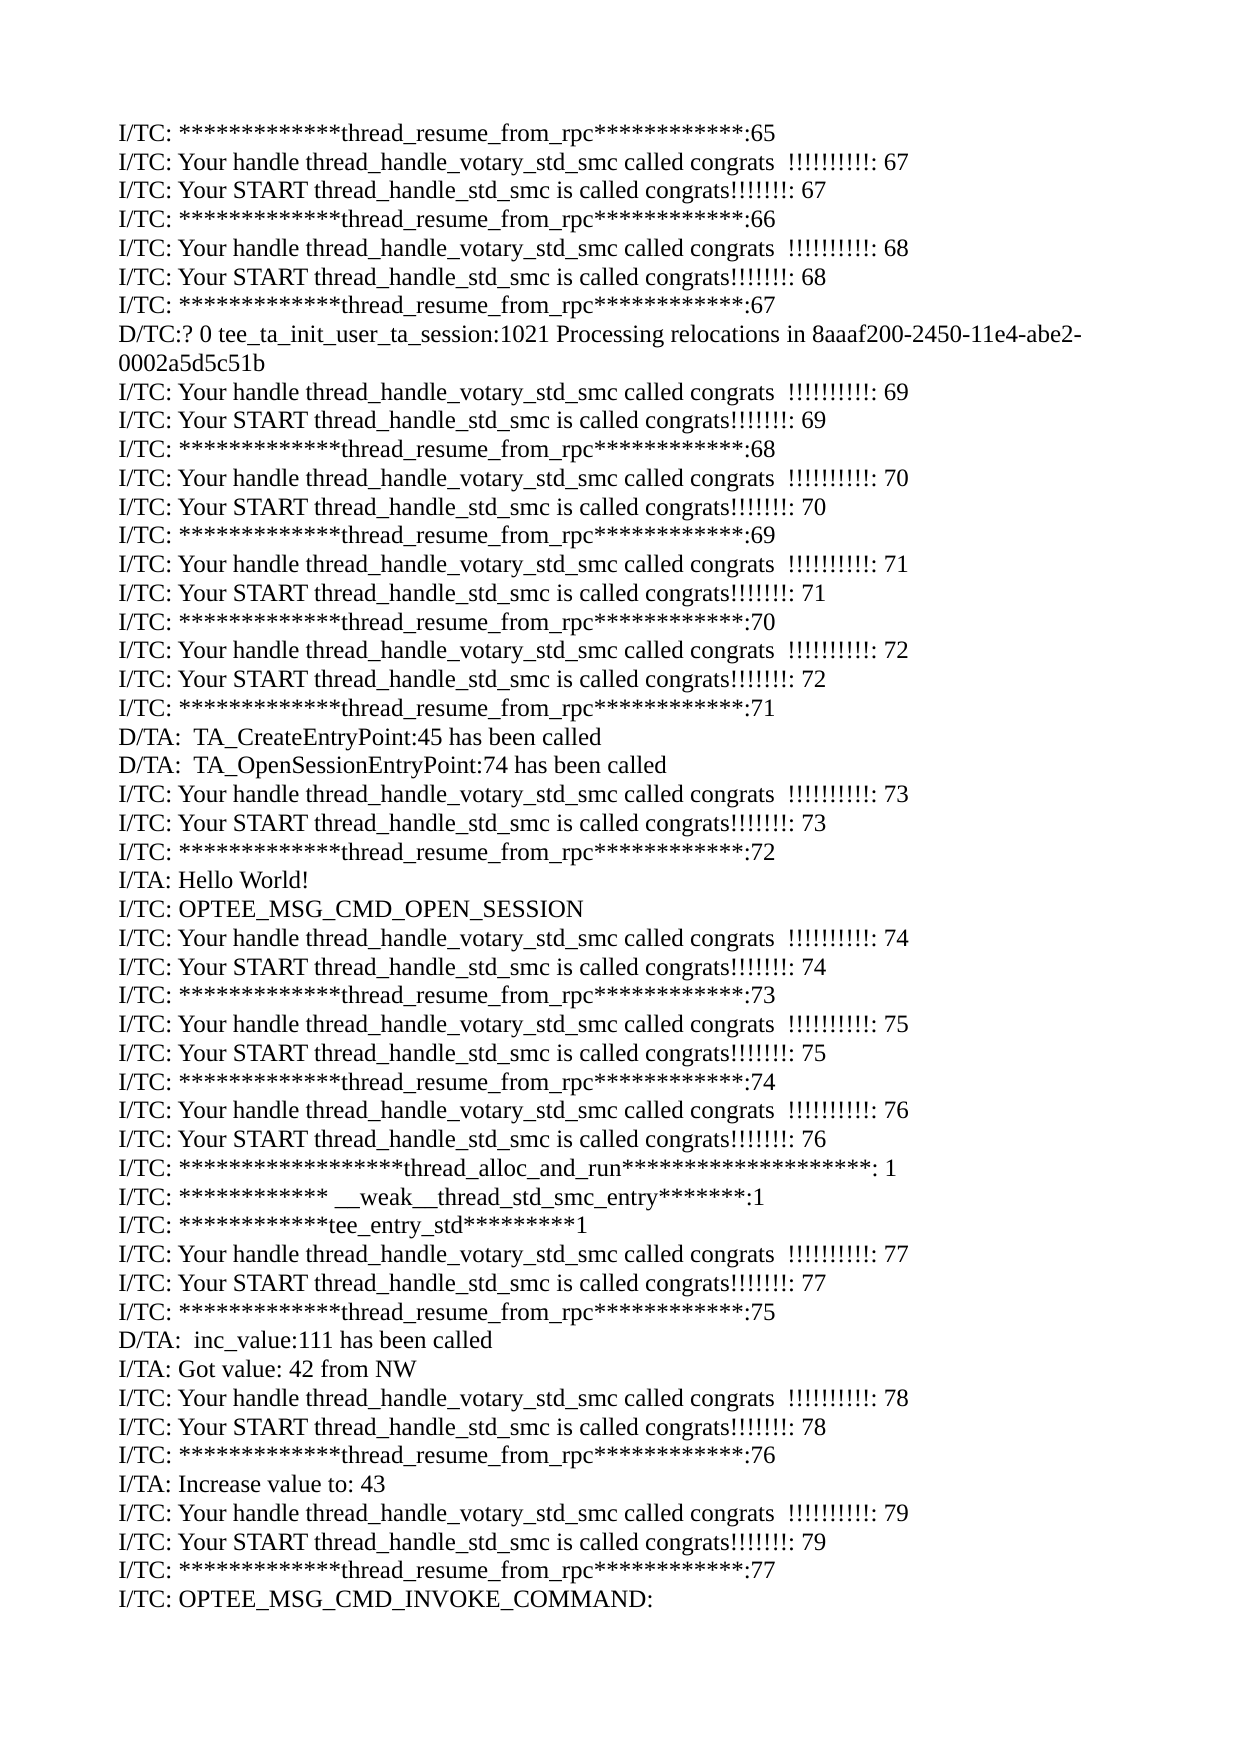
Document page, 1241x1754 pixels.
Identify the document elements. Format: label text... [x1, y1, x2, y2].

text I/TC: *************thread_resume_from_rpc************:68 [118, 434, 1122, 463]
text I/TC: *************thread_resume_from_rpc************:67 [118, 291, 1122, 319]
text I/TC: Your handle thread_handle_votary_std_smc called congrats !!!!!!!!!!: 70 [118, 463, 1122, 492]
text D/TA: TA_CreateEntryPoint:45 has been called [118, 722, 1122, 751]
text I/TC: *************thread_resume_from_rpc************:73 [118, 981, 1122, 1009]
text I/TC: Your START thread_handle_std_smc is called congrats!!!!!!!: 75 [118, 1038, 1122, 1067]
text I/TC: Your START thread_handle_std_smc is called congrats!!!!!!!: 68 [118, 262, 1122, 291]
text I/TC: ************ __weak__thread_std_smc_entry*******:1 [118, 1182, 1122, 1211]
text I/TC: Your handle thread_handle_votary_std_smc called congrats !!!!!!!!!!: 72 [118, 636, 1122, 664]
text D/TA: TA_OpenSessionEntryPoint:74 has been called [118, 751, 1122, 779]
text I/TC: Your handle thread_handle_votary_std_smc called congrats !!!!!!!!!!: 76 [118, 1096, 1122, 1124]
text I/TC: Your START thread_handle_std_smc is called congrats!!!!!!!: 70 [118, 492, 1122, 521]
text I/TC: Your handle thread_handle_votary_std_smc called congrats !!!!!!!!!!: 78 [118, 1383, 1122, 1412]
text I/TC: *************thread_resume_from_rpc************:72 [118, 837, 1122, 866]
text I/TC: Your handle thread_handle_votary_std_smc called congrats !!!!!!!!!!: 73 [118, 779, 1122, 808]
text I/TA: Got value: 42 from NW [118, 1354, 1122, 1383]
text I/TC: Your START thread_handle_std_smc is called congrats!!!!!!!: 78 [118, 1412, 1122, 1441]
text I/TC: *************thread_resume_from_rpc************:74 [118, 1067, 1122, 1096]
text I/TC: Your START thread_handle_std_smc is called congrats!!!!!!!: 73 [118, 808, 1122, 837]
text I/TC: ******************thread_alloc_and_run********************: 1 [118, 1153, 1122, 1182]
text I/TC: *************thread_resume_from_rpc************:65 [118, 118, 1122, 147]
text I/TC: *************thread_resume_from_rpc************:66 [118, 204, 1122, 233]
text I/TC: Your START thread_handle_std_smc is called congrats!!!!!!!: 67 [118, 176, 1122, 204]
text I/TA: Hello World! [118, 866, 1122, 894]
text I/TC: Your START thread_handle_std_smc is called congrats!!!!!!!: 74 [118, 952, 1122, 981]
text I/TC: *************thread_resume_from_rpc************:75 [118, 1297, 1122, 1326]
text I/TC: Your handle thread_handle_votary_std_smc called congrats !!!!!!!!!!: 77 [118, 1239, 1122, 1268]
text I/TA: Increase value to: 43 [118, 1469, 1122, 1498]
text I/TC: Your START thread_handle_std_smc is called congrats!!!!!!!: 71 [118, 578, 1122, 607]
text I/TC: OPTEE_MSG_CMD_OPEN_SESSION [118, 894, 1122, 923]
text D/TC:? 0 tee_ta_init_user_ta_session:1021 Processing relocations in 8aaaf200-2450-11e4-abe2-0002a5d5c51b [118, 319, 1122, 377]
text I/TC: OPTEE_MSG_CMD_INVOKE_COMMAND: [118, 1584, 1122, 1613]
text I/TC: Your handle thread_handle_votary_std_smc called congrats !!!!!!!!!!: 68 [118, 233, 1122, 262]
text I/TC: Your START thread_handle_std_smc is called congrats!!!!!!!: 79 [118, 1527, 1122, 1556]
text I/TC: *************thread_resume_from_rpc************:70 [118, 607, 1122, 636]
text I/TC: Your handle thread_handle_votary_std_smc called congrats !!!!!!!!!!: 67 [118, 147, 1122, 176]
text I/TC: Your handle thread_handle_votary_std_smc called congrats !!!!!!!!!!: 69 [118, 377, 1122, 406]
text I/TC: *************thread_resume_from_rpc************:77 [118, 1556, 1122, 1584]
text I/TC: *************thread_resume_from_rpc************:69 [118, 521, 1122, 549]
text I/TC: Your START thread_handle_std_smc is called congrats!!!!!!!: 76 [118, 1124, 1122, 1153]
text I/TC: Your handle thread_handle_votary_std_smc called congrats !!!!!!!!!!: 71 [118, 549, 1122, 578]
text I/TC: Your START thread_handle_std_smc is called congrats!!!!!!!: 77 [118, 1268, 1122, 1297]
text I/TC: Your START thread_handle_std_smc is called congrats!!!!!!!: 69 [118, 406, 1122, 434]
text I/TC: Your handle thread_handle_votary_std_smc called congrats !!!!!!!!!!: 74 [118, 923, 1122, 952]
text D/TA: inc_value:111 has been called [118, 1326, 1122, 1354]
text I/TC: Your START thread_handle_std_smc is called congrats!!!!!!!: 72 [118, 664, 1122, 693]
text I/TC: ************tee_entry_std*********1 [118, 1211, 1122, 1239]
text I/TC: *************thread_resume_from_rpc************:71 [118, 693, 1122, 722]
text I/TC: Your handle thread_handle_votary_std_smc called congrats !!!!!!!!!!: 79 [118, 1498, 1122, 1527]
text I/TC: *************thread_resume_from_rpc************:76 [118, 1441, 1122, 1469]
text I/TC: Your handle thread_handle_votary_std_smc called congrats !!!!!!!!!!: 75 [118, 1009, 1122, 1038]
